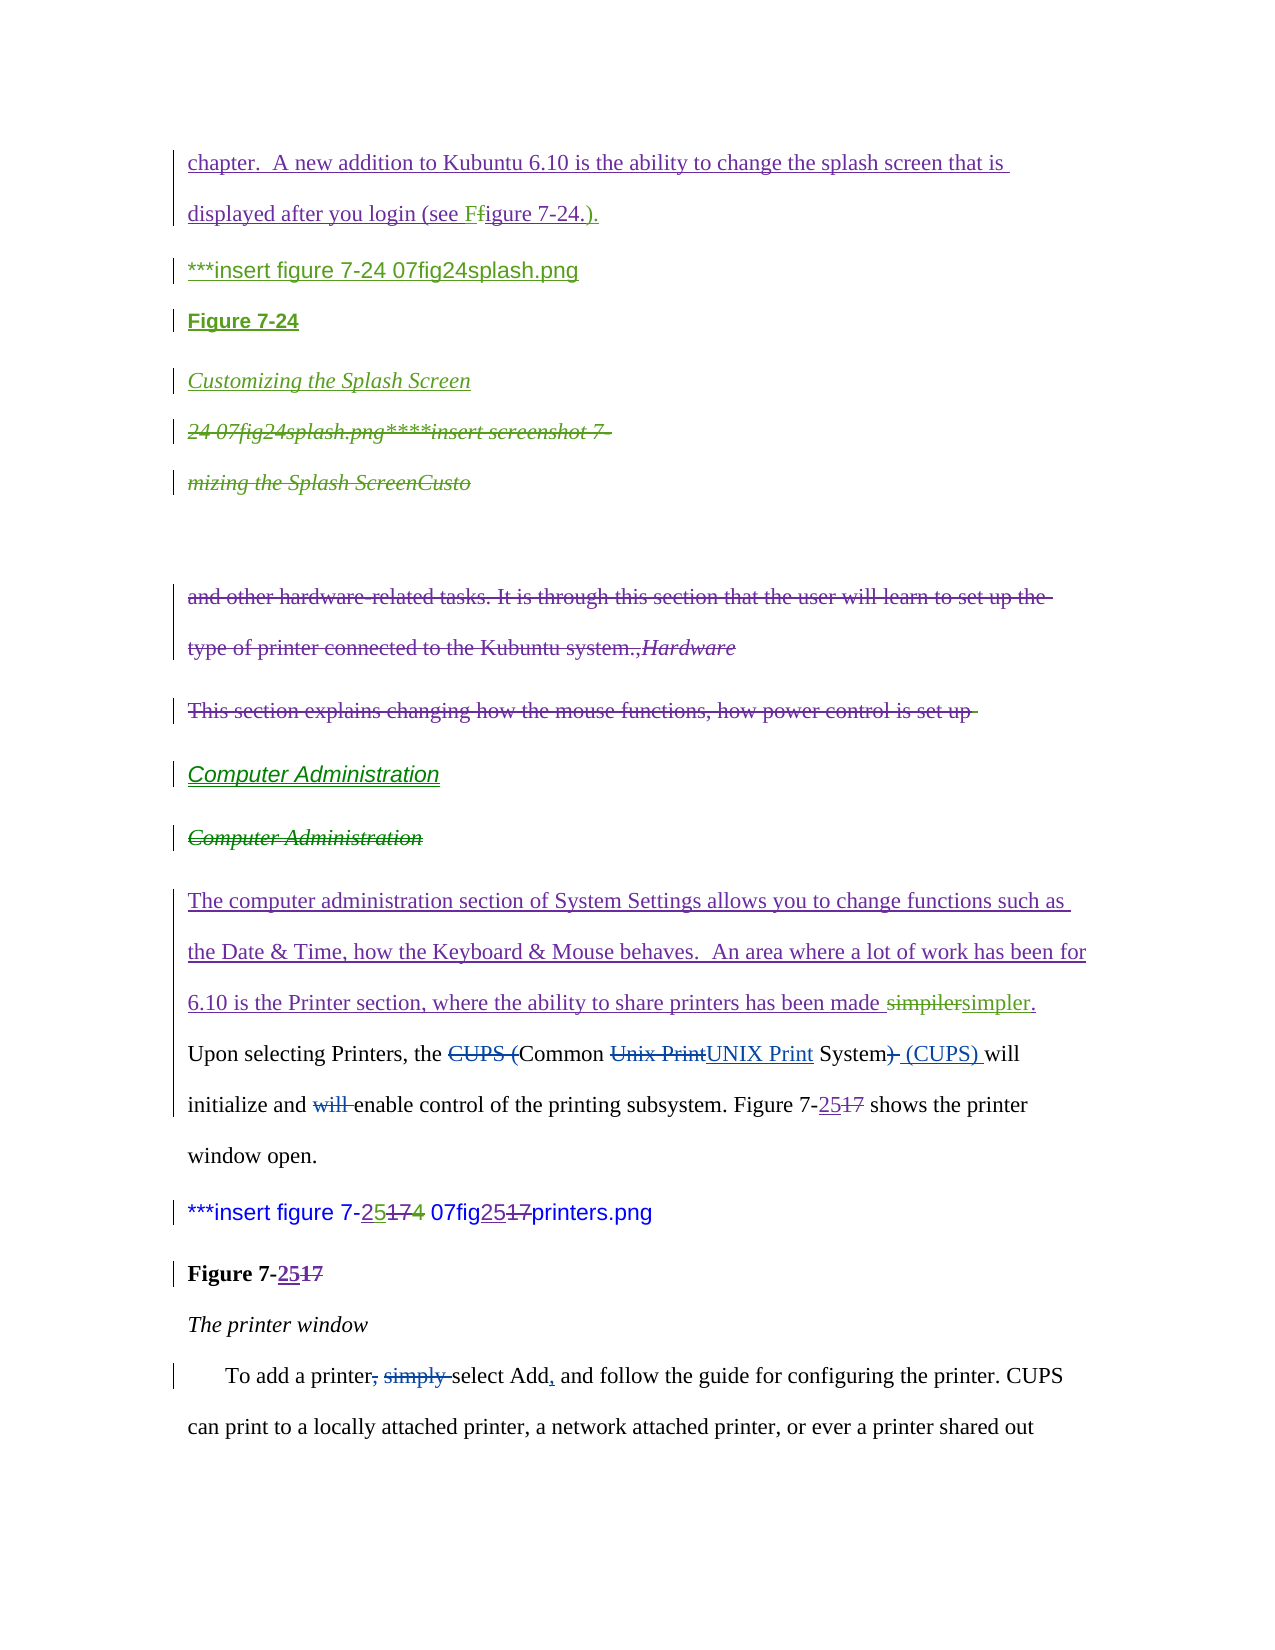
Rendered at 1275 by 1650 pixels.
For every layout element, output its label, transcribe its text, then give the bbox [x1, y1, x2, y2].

text To add a printer select Add, and follow the guide for configuring the printer. CUPS can print to a locally attached printer, a network attached printer, or ever a printer shared out [187, 1363, 1087, 1439]
text chapter. A new addition to Kubuntu 6.10 is the ability to change the splash screen that is displayed after you login (see Figure 7-24.). [187, 150, 1087, 226]
text ***insert figure 7-25 07fig25printers.png [187, 1200, 1087, 1225]
text Figure 7-25 [187, 1261, 1087, 1287]
text Computer Administration [187, 761, 1087, 787]
text Figure 7-24 [187, 309, 1087, 332]
text ***insert figure 7-24 07fig24splash.png [187, 258, 1087, 283]
text Customizing the Splash Screen [187, 368, 1087, 393]
text The computer administration section of System Settings allows you to change functions such as the Date & Time, how the Keyboard & Mouse behaves. An area where a lot of work has been for 6.10 is the Printer section, where the ability to share printers has been made simpler. Upon selecting Printers, the Common UNIX Print System (CUPS) will initialize and enable control of the printing subsystem. Figure 7-25 shows the printer window open. [187, 888, 1087, 1168]
text The printer window [187, 1312, 1087, 1338]
